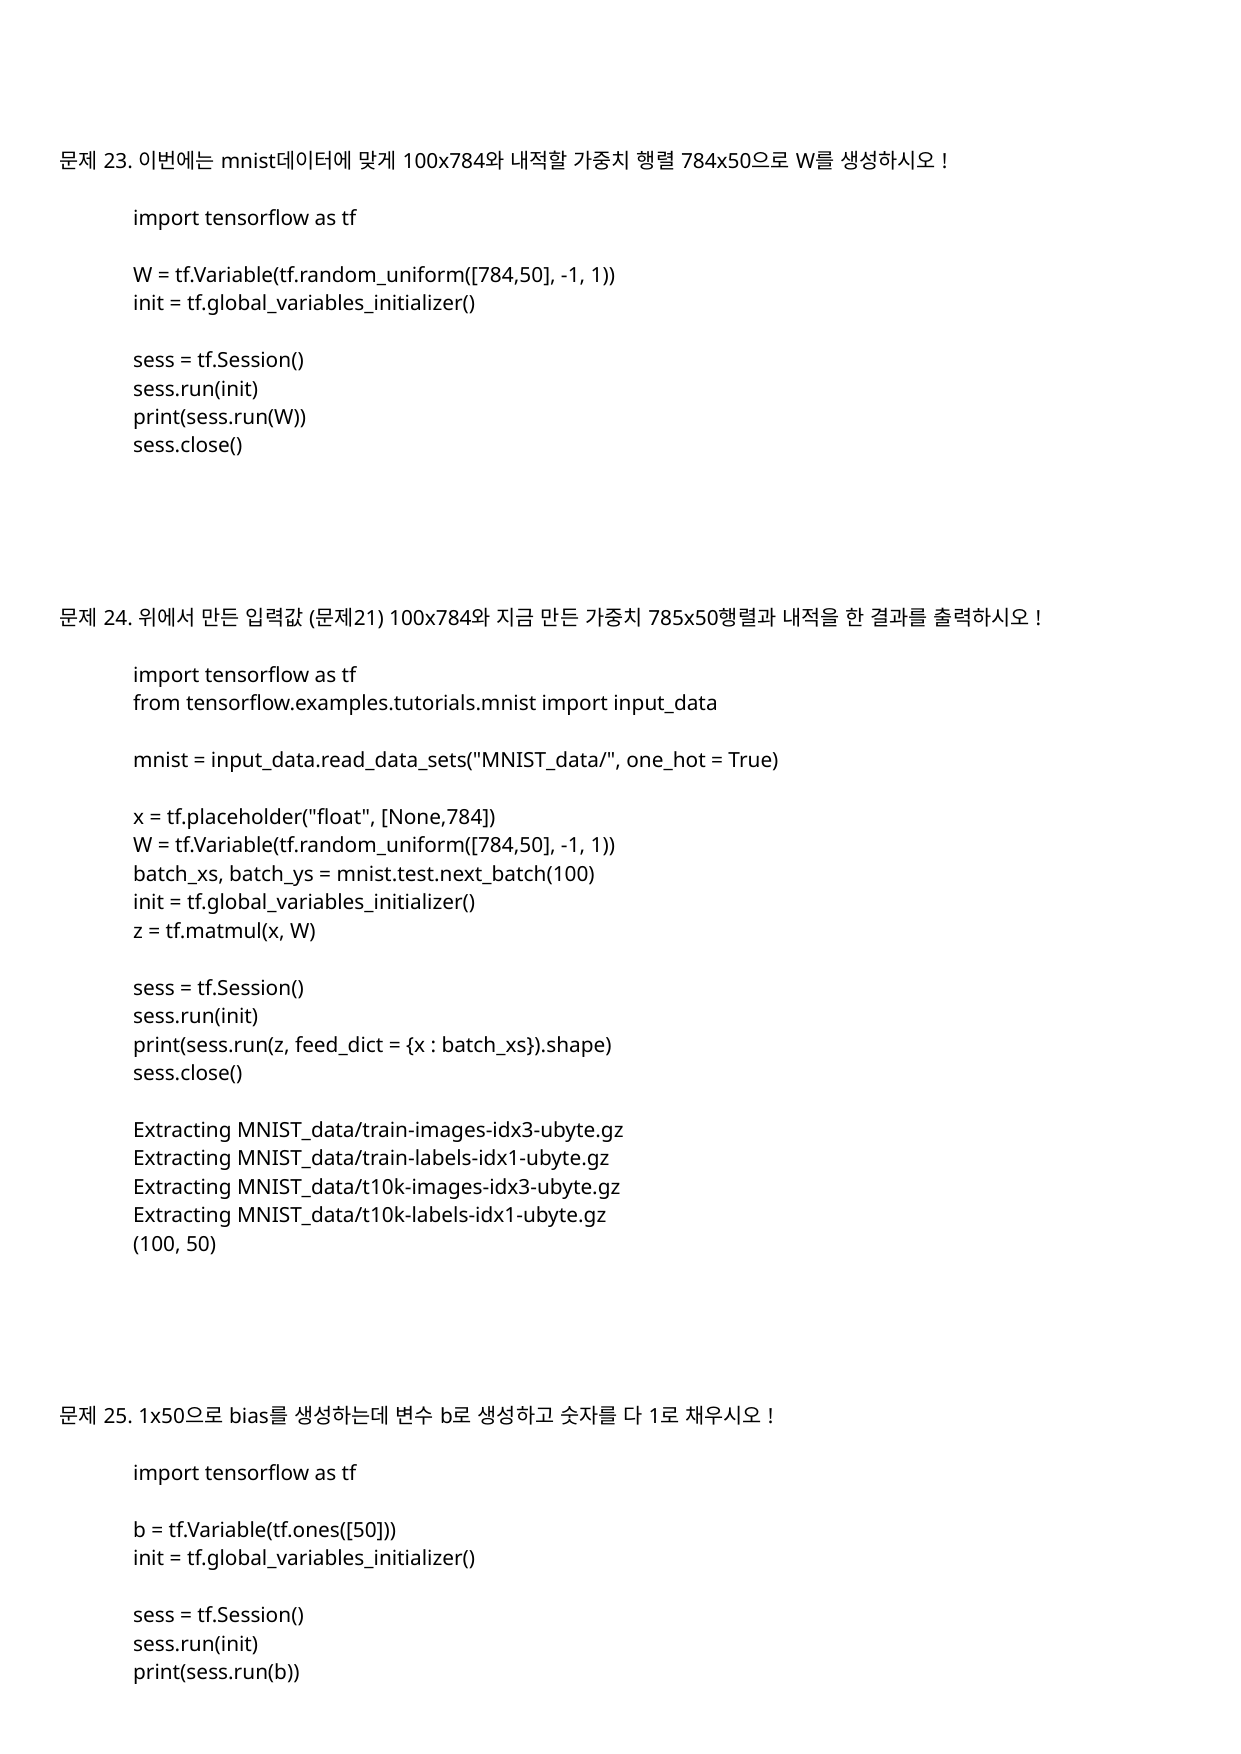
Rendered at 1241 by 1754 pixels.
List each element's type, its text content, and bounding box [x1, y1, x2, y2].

text init = tf.global_variables_initializer() [59, 887, 1181, 916]
text W = tf.Variable(tf.random_uniform([784,50], -1, 1)) [59, 260, 1181, 288]
text import tensorflow as tf [59, 660, 1181, 688]
text print(sess.run(z, feed_dict = {x : batch_xs}).shape) [59, 1030, 1181, 1058]
text 문제 23. 이번에는 mnist데이터에 맞게 100x784와 내적할 가중치 행렬 784x50으로 W를 생성하시오 ! [59, 144, 1181, 175]
text import tensorflow as tf [59, 1458, 1181, 1487]
text sess = tf.Session() [59, 345, 1181, 374]
text sess = tf.Session() [59, 973, 1181, 1001]
text 문제 25. 1x50으로 bias를 생성하는데 변수 b로 생성하고 숫자를 다 1로 채우시오 ! [59, 1399, 1181, 1430]
text W = tf.Variable(tf.random_uniform([784,50], -1, 1)) [59, 831, 1181, 859]
text sess.run(init) [59, 1001, 1181, 1030]
text print(sess.run(W)) [59, 402, 1181, 431]
text sess.close() [59, 1058, 1181, 1087]
text import tensorflow as tf [59, 203, 1181, 232]
text sess = tf.Session() [59, 1600, 1181, 1629]
text sess.run(init) [59, 374, 1181, 402]
text x = tf.placeholder("float", [None,784]) [59, 802, 1181, 831]
text Extracting MNIST_data/train-images-idx3-ubyte.gz [59, 1115, 1181, 1143]
text z = tf.matmul(x, W) [59, 916, 1181, 944]
text print(sess.run(b)) [59, 1657, 1181, 1686]
text sess.close() [59, 431, 1181, 459]
text (100, 50) [59, 1229, 1181, 1257]
text b = tf.Variable(tf.ones([50])) [59, 1515, 1181, 1543]
text Extracting MNIST_data/train-labels-idx1-ubyte.gz [59, 1143, 1181, 1172]
text mnist = input_data.read_data_sets("MNIST_data/", one_hot = True) [59, 745, 1181, 774]
text Extracting MNIST_data/t10k-labels-idx1-ubyte.gz [59, 1200, 1181, 1229]
text Extracting MNIST_data/t10k-images-idx3-ubyte.gz [59, 1172, 1181, 1200]
text 문제 24. 위에서 만든 입력값 (문제21) 100x784와 지금 만든 가중치 785x50행렬과 내적을 한 결과를 출력하시오 ! [59, 601, 1181, 632]
text sess.run(init) [59, 1629, 1181, 1657]
text init = tf.global_variables_initializer() [59, 1543, 1181, 1572]
text init = tf.global_variables_initializer() [59, 288, 1181, 317]
text batch_xs, batch_ys = mnist.test.next_batch(100) [59, 859, 1181, 887]
text from tensorflow.examples.tutorials.mnist import input_data [59, 688, 1181, 717]
